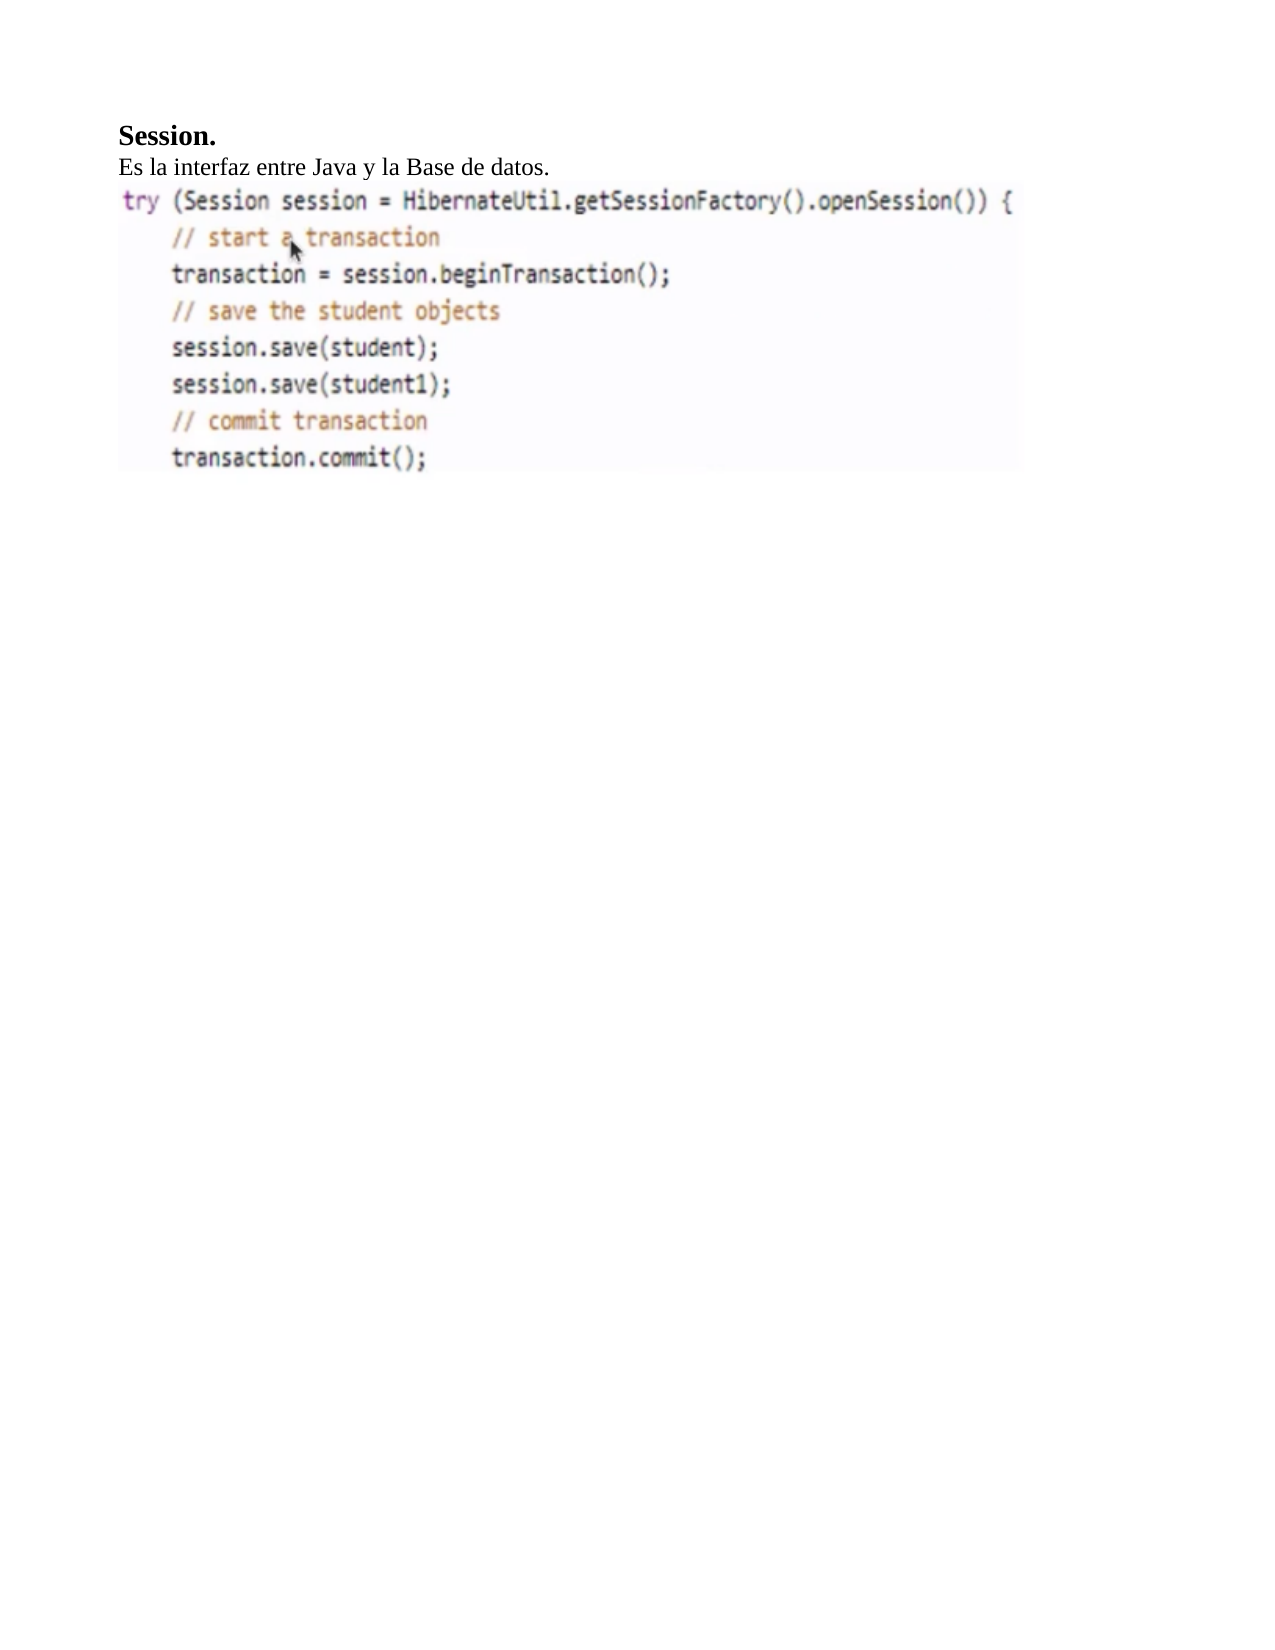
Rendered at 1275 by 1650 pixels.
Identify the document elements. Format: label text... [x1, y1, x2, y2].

text Es la interfaz entre Java y la Base de datos. [118, 152, 1157, 180]
text Session. [118, 118, 1157, 152]
picture [118, 180, 1025, 503]
